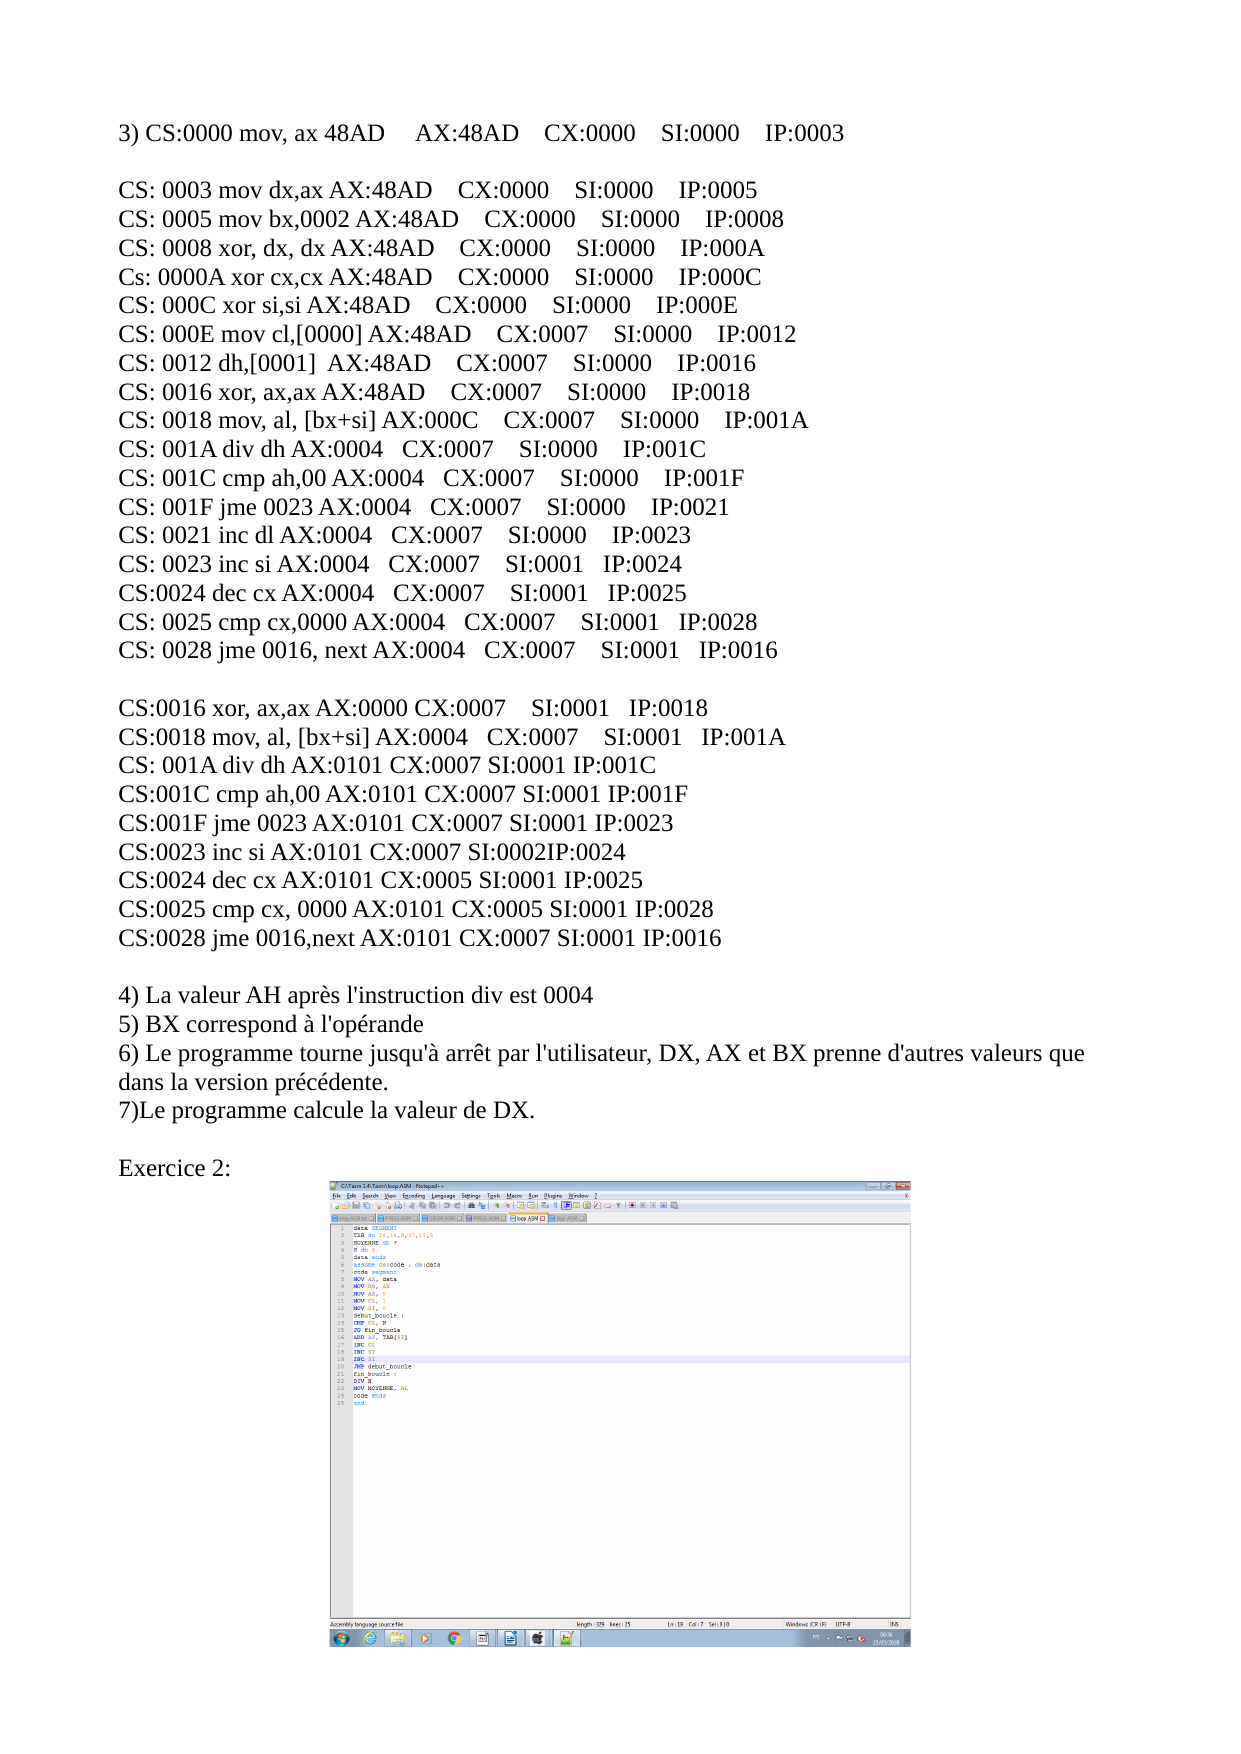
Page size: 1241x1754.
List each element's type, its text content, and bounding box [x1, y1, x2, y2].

text CS: 001F jme 0023 AX:0004 CX:0007 SI:0000 IP:0021 [118, 492, 1122, 521]
text CS: 000C xor si,si AX:48AD CX:0000 SI:0000 IP:000E [118, 291, 1122, 319]
text CS: 001A div dh AX:0101 CX:0007 SI:0001 IP:001C [118, 751, 1122, 779]
text CS:001C cmp ah,00 AX:0101 CX:0007 SI:0001 IP:001F [118, 779, 1122, 808]
text 7)Le programme calcule la valeur de DX. [118, 1096, 1122, 1124]
text CS: 0021 inc dl AX:0004 CX:0007 SI:0000 IP:0023 [118, 521, 1122, 549]
text CS: 0012 dh,[0001] AX:48AD CX:0007 SI:0000 IP:0016 [118, 348, 1122, 377]
text CS: 0023 inc si AX:0004 CX:0007 SI:0001 IP:0024 [118, 549, 1122, 578]
text CS:0018 mov, al, [bx+si] AX:0004 CX:0007 SI:0001 IP:001A [118, 722, 1122, 751]
text CS: 001C cmp ah,00 AX:0004 CX:0007 SI:0000 IP:001F [118, 463, 1122, 492]
text CS:0024 dec cx AX:0101 CX:0005 SI:0001 IP:0025 [118, 866, 1122, 894]
text CS:0023 inc si AX:0101 CX:0007 SI:0002IP:0024 [118, 837, 1122, 866]
text CS:001F jme 0023 AX:0101 CX:0007 SI:0001 IP:0023 [118, 808, 1122, 837]
text CS:0028 jme 0016,next AX:0101 CX:0007 SI:0001 IP:0016 [118, 923, 1122, 952]
text CS: 000E mov cl,[0000] AX:48AD CX:0007 SI:0000 IP:0012 [118, 319, 1122, 348]
text CS: 0016 xor, ax,ax AX:48AD CX:0007 SI:0000 IP:0018 [118, 377, 1122, 406]
text CS: 0018 mov, al, [bx+si] AX:000C CX:0007 SI:0000 IP:001A [118, 406, 1122, 434]
picture [329, 1181, 911, 1647]
text CS: 0025 cmp cx,0000 AX:0004 CX:0007 SI:0001 IP:0028 [118, 607, 1122, 636]
text CS: 0008 xor, dx, dx AX:48AD CX:0000 SI:0000 IP:000A [118, 233, 1122, 262]
text 3) CS:0000 mov, ax 48AD AX:48AD CX:0000 SI:0000 IP:0003 [118, 118, 1122, 147]
text 5) BX correspond à l'opérande [118, 1009, 1122, 1038]
text CS:0016 xor, ax,ax AX:0000 CX:0007 SI:0001 IP:0018 [118, 693, 1122, 722]
text Exercice 2: [118, 1153, 1122, 1182]
text CS: 0003 mov dx,ax AX:48AD CX:0000 SI:0000 IP:0005 [118, 176, 1122, 204]
text 6) Le programme tourne jusqu'à arrêt par l'utilisateur, DX, AX et BX prenne d'autres valeurs que dans la version précédente. [118, 1038, 1122, 1096]
text CS: 001A div dh AX:0004 CX:0007 SI:0000 IP:001C [118, 434, 1122, 463]
text 4) La valeur AH après l'instruction div est 0004 [118, 981, 1122, 1009]
text CS:0024 dec cx AX:0004 CX:0007 SI:0001 IP:0025 [118, 578, 1122, 607]
text CS: 0028 jme 0016, next AX:0004 CX:0007 SI:0001 IP:0016 [118, 636, 1122, 664]
text CS:0025 cmp cx, 0000 AX:0101 CX:0005 SI:0001 IP:0028 [118, 894, 1122, 923]
text CS: 0005 mov bx,0002 AX:48AD CX:0000 SI:0000 IP:0008 [118, 204, 1122, 233]
text Cs: 0000A xor cx,cx AX:48AD CX:0000 SI:0000 IP:000C [118, 262, 1122, 291]
